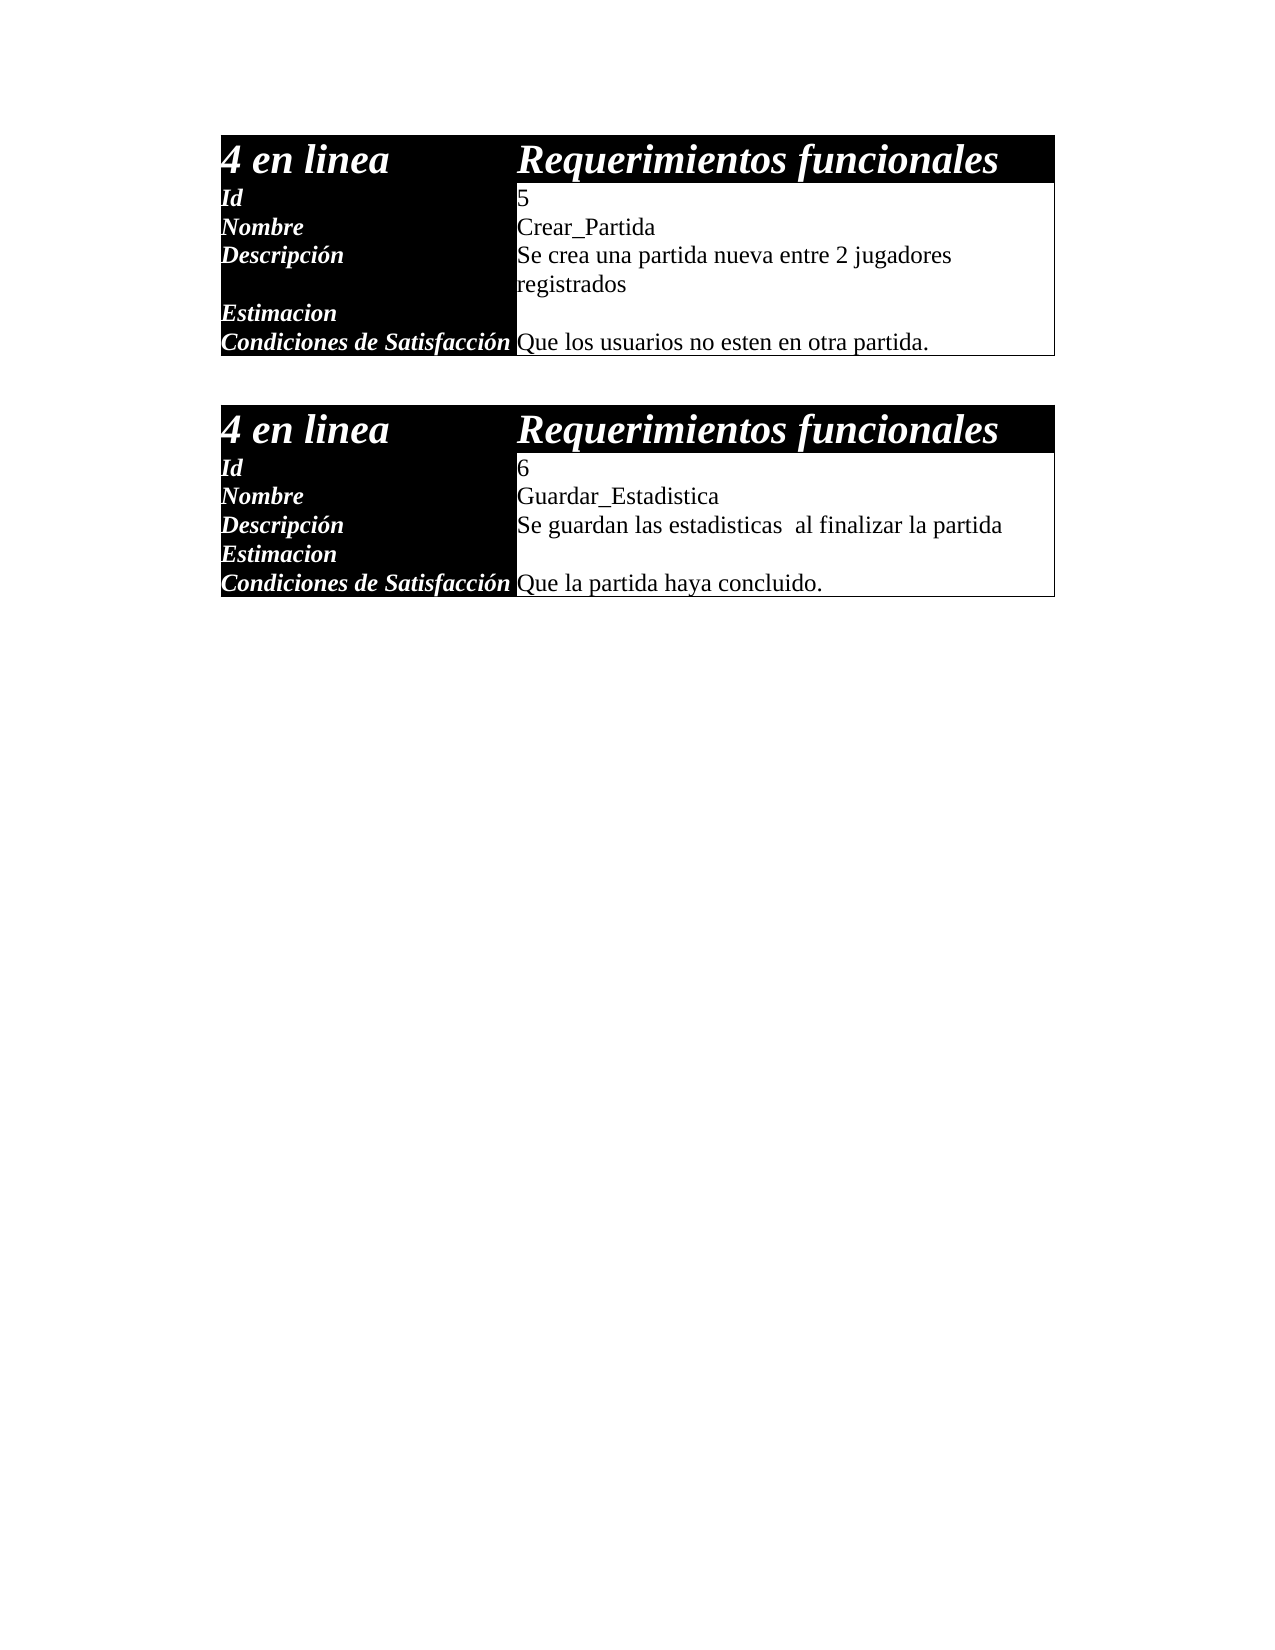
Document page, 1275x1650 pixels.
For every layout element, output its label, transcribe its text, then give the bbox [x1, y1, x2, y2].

table_cell Descripción [222, 240, 517, 298]
table_cell Que los usuarios no esten en otra partida. [517, 327, 1054, 355]
table_header 4 en linea [222, 406, 517, 453]
table_cell Crear_Partida [517, 212, 1054, 240]
table_cell [517, 298, 1054, 327]
table_cell Nombre [222, 481, 517, 510]
table_cell Condiciones de Satisfacción [222, 327, 517, 355]
table_cell Id [222, 183, 517, 212]
table_cell [517, 539, 1054, 568]
table_cell Descripción [222, 510, 517, 539]
table_cell Que la partida haya concluido. [517, 568, 1054, 596]
table_header Requerimientos funcionales [517, 136, 1054, 183]
table_cell Guardar_Estadistica [517, 481, 1054, 510]
table_cell Condiciones de Satisfacción [222, 568, 517, 596]
table_cell Nombre [222, 212, 517, 240]
table_cell Estimacion [222, 298, 517, 327]
table_cell Id [222, 453, 517, 481]
table_header 4 en linea [222, 136, 517, 183]
table_cell Se crea una partida nueva entre 2 jugadores registrados [517, 240, 1054, 298]
table_cell 5 [517, 183, 1054, 212]
table_header Requerimientos funcionales [517, 406, 1054, 453]
table_cell 6 [517, 453, 1054, 481]
table_cell Estimacion [222, 539, 517, 568]
table_cell Se guardan las estadisticas al finalizar la partida [517, 510, 1054, 539]
